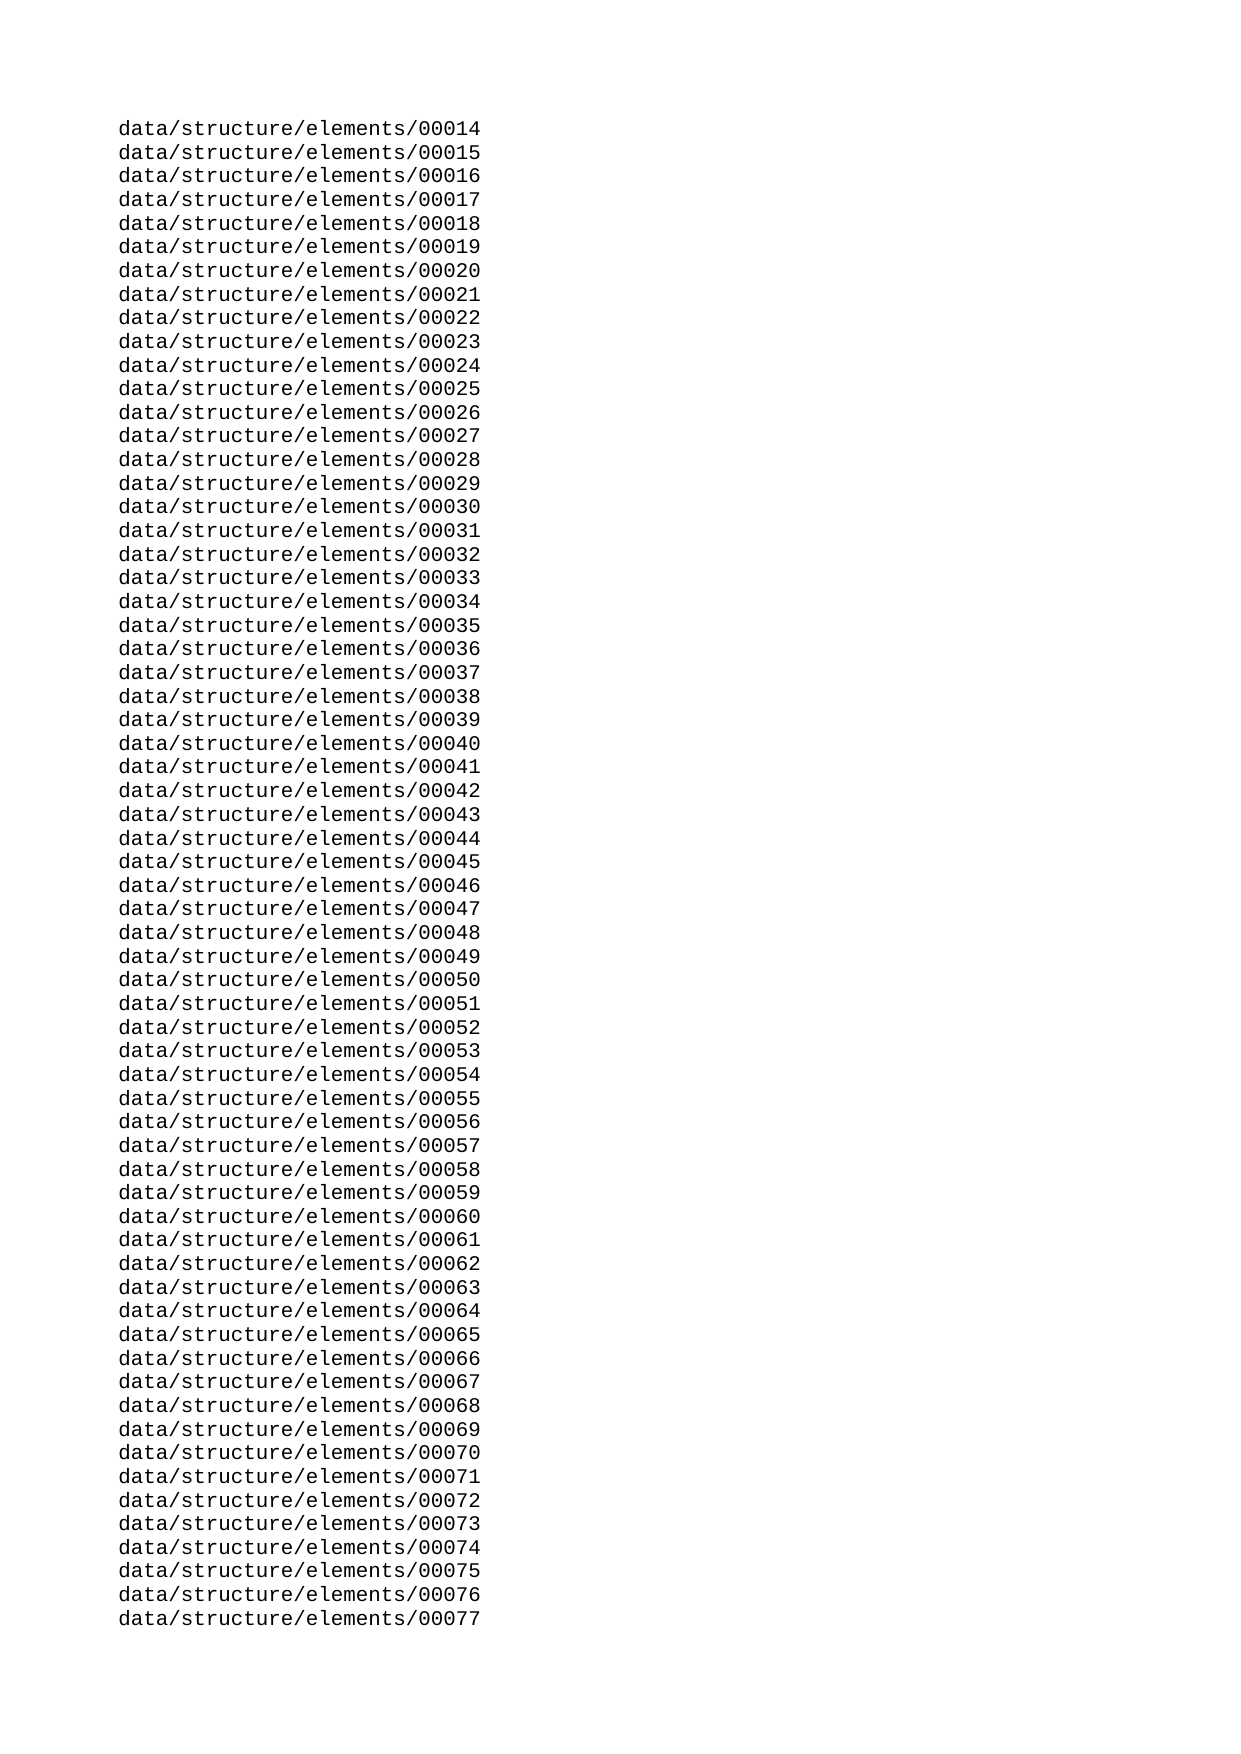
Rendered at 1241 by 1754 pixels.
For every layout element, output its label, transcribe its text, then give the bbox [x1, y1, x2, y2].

text data/structure/elements/00054 [118, 1064, 1122, 1088]
text data/structure/elements/00043 [118, 804, 1122, 827]
text data/structure/elements/00036 [118, 638, 1122, 662]
text data/structure/elements/00040 [118, 733, 1122, 757]
text data/structure/elements/00056 [118, 1111, 1122, 1135]
text data/structure/elements/00035 [118, 615, 1122, 638]
text data/structure/elements/00021 [118, 284, 1122, 307]
text data/structure/elements/00017 [118, 189, 1122, 213]
text data/structure/elements/00061 [118, 1229, 1122, 1253]
text data/structure/elements/00069 [118, 1419, 1122, 1442]
text data/structure/elements/00055 [118, 1088, 1122, 1111]
text data/structure/elements/00064 [118, 1300, 1122, 1324]
text data/structure/elements/00027 [118, 426, 1122, 449]
text data/structure/elements/00076 [118, 1584, 1122, 1608]
text data/structure/elements/00048 [118, 922, 1122, 946]
text data/structure/elements/00037 [118, 662, 1122, 686]
text data/structure/elements/00068 [118, 1395, 1122, 1419]
text data/structure/elements/00038 [118, 686, 1122, 709]
text data/structure/elements/00065 [118, 1324, 1122, 1348]
text data/structure/elements/00042 [118, 780, 1122, 804]
text data/structure/elements/00025 [118, 378, 1122, 402]
text data/structure/elements/00019 [118, 236, 1122, 260]
text data/structure/elements/00060 [118, 1206, 1122, 1229]
text data/structure/elements/00051 [118, 993, 1122, 1017]
text data/structure/elements/00015 [118, 142, 1122, 165]
text data/structure/elements/00050 [118, 969, 1122, 993]
text data/structure/elements/00031 [118, 520, 1122, 544]
text data/structure/elements/00044 [118, 827, 1122, 851]
text data/structure/elements/00071 [118, 1466, 1122, 1489]
text data/structure/elements/00058 [118, 1158, 1122, 1182]
text data/structure/elements/00070 [118, 1442, 1122, 1466]
text data/structure/elements/00046 [118, 875, 1122, 898]
text data/structure/elements/00026 [118, 402, 1122, 426]
text data/structure/elements/00041 [118, 757, 1122, 780]
text data/structure/elements/00063 [118, 1277, 1122, 1300]
text data/structure/elements/00039 [118, 709, 1122, 733]
text data/structure/elements/00020 [118, 260, 1122, 284]
text data/structure/elements/00074 [118, 1537, 1122, 1561]
text data/structure/elements/00022 [118, 307, 1122, 331]
text data/structure/elements/00014 [118, 118, 1122, 142]
text data/structure/elements/00023 [118, 331, 1122, 354]
text data/structure/elements/00059 [118, 1182, 1122, 1206]
text data/structure/elements/00053 [118, 1040, 1122, 1064]
text data/structure/elements/00029 [118, 473, 1122, 496]
text data/structure/elements/00057 [118, 1135, 1122, 1158]
text data/structure/elements/00066 [118, 1348, 1122, 1371]
text data/structure/elements/00032 [118, 544, 1122, 567]
text data/structure/elements/00018 [118, 213, 1122, 236]
text data/structure/elements/00073 [118, 1513, 1122, 1537]
text data/structure/elements/00028 [118, 449, 1122, 473]
text data/structure/elements/00052 [118, 1017, 1122, 1040]
text data/structure/elements/00030 [118, 496, 1122, 520]
text data/structure/elements/00034 [118, 591, 1122, 615]
text data/structure/elements/00016 [118, 165, 1122, 189]
text data/structure/elements/00033 [118, 567, 1122, 591]
text data/structure/elements/00045 [118, 851, 1122, 875]
text data/structure/elements/00062 [118, 1253, 1122, 1277]
text data/structure/elements/00047 [118, 898, 1122, 922]
text data/structure/elements/00049 [118, 946, 1122, 969]
text data/structure/elements/00072 [118, 1489, 1122, 1513]
text data/structure/elements/00024 [118, 354, 1122, 378]
text data/structure/elements/00067 [118, 1371, 1122, 1395]
text data/structure/elements/00075 [118, 1561, 1122, 1584]
text data/structure/elements/00077 [118, 1608, 1122, 1631]
